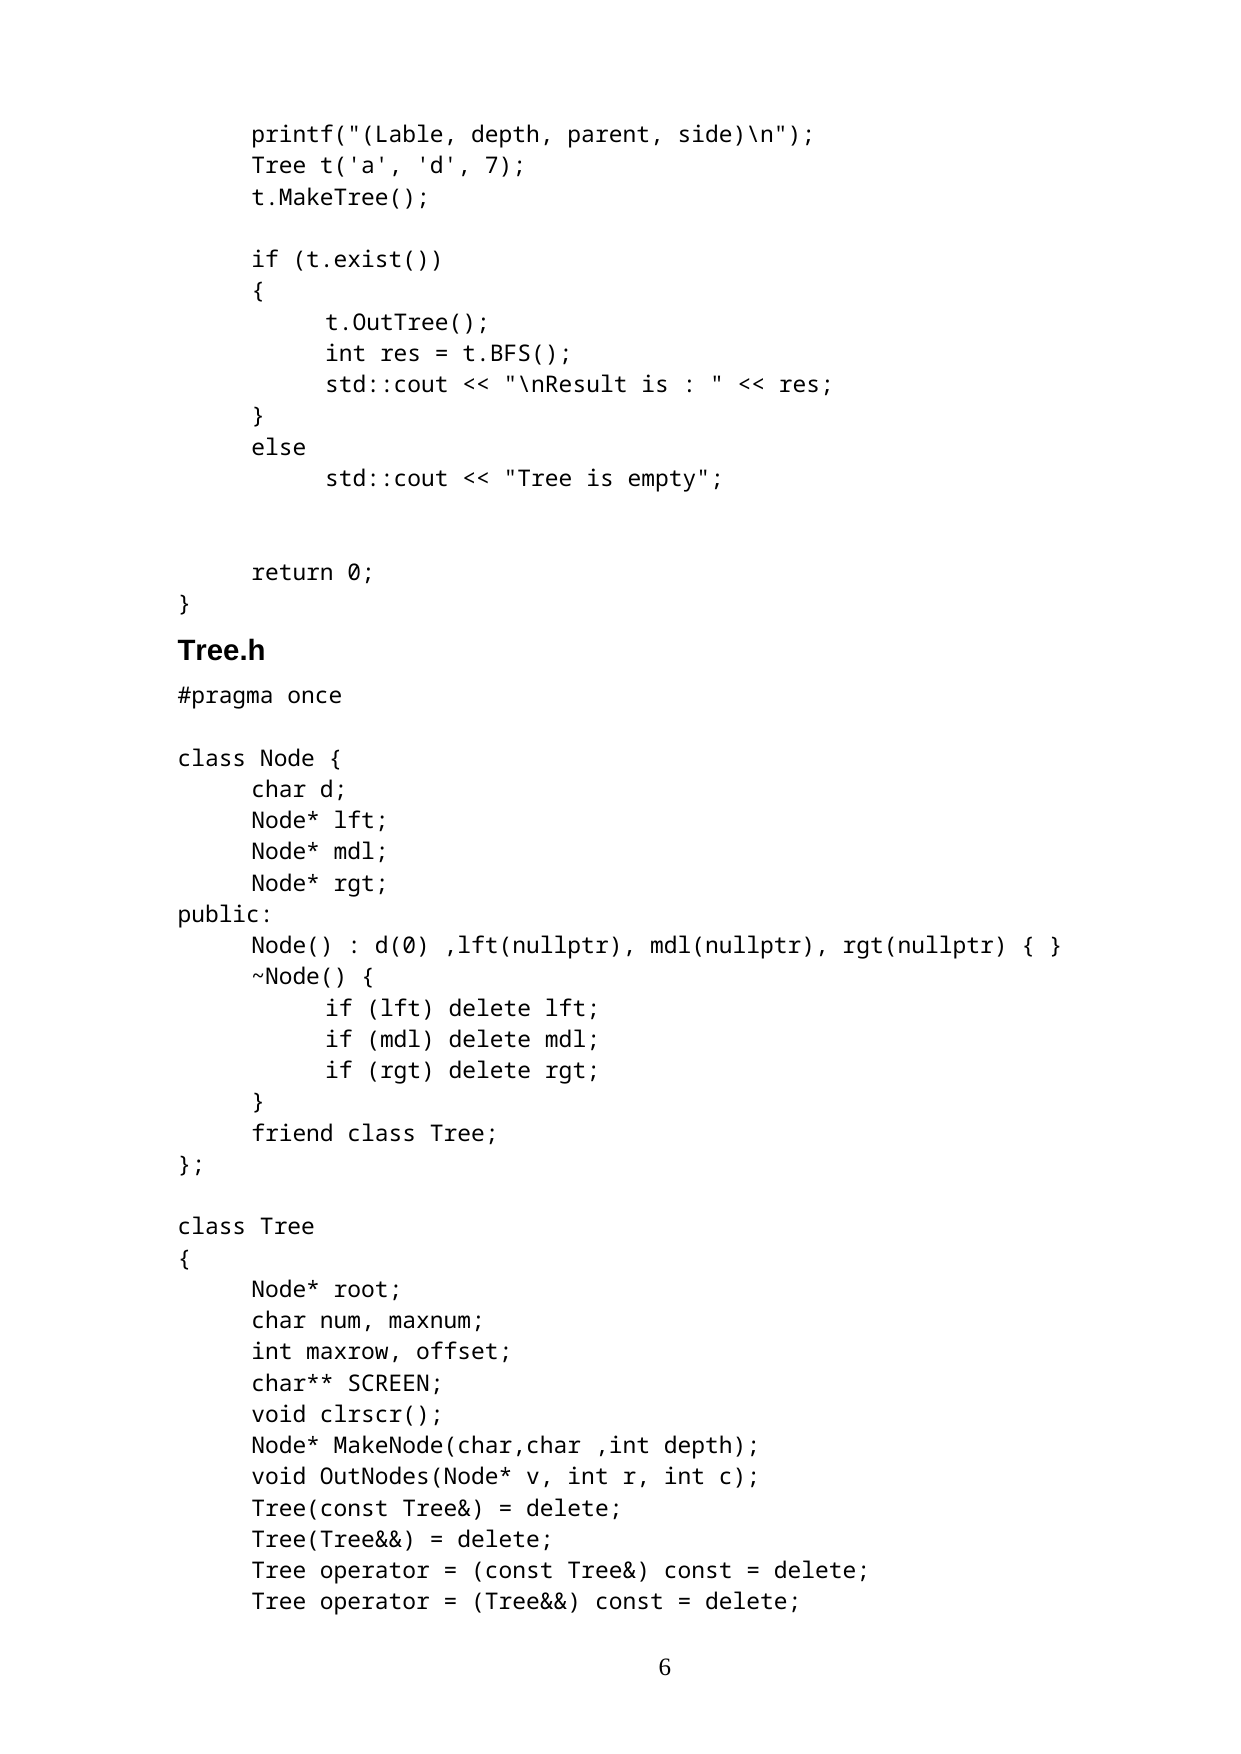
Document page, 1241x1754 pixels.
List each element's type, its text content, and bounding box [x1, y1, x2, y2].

text { [177, 274, 1152, 306]
text }; [177, 1148, 1152, 1179]
text } [177, 587, 1152, 618]
text Tree operator = (Tree&&) const = delete; [177, 1585, 1152, 1616]
text Node* lft; [177, 804, 1152, 835]
text int res = t.BFS(); [177, 337, 1152, 368]
text t.OutTree(); [177, 306, 1152, 337]
text Node* rgt; [177, 866, 1152, 898]
text if (lft) delete lft; [177, 991, 1152, 1023]
text char d; [177, 773, 1152, 804]
text else [177, 431, 1152, 462]
text if (mdl) delete mdl; [177, 1023, 1152, 1054]
text { [177, 1241, 1152, 1273]
text Node() : d(0) ,lft(nullptr), mdl(nullptr), rgt(nullptr) { } [177, 929, 1152, 960]
text t.MakeTree(); [177, 181, 1152, 212]
text Node* MakeNode(char,char ,int depth); [177, 1429, 1152, 1460]
text public: [177, 898, 1152, 929]
text int maxrow, offset; [177, 1335, 1152, 1366]
text Node* root; [177, 1273, 1152, 1304]
text class Node { [177, 741, 1152, 773]
text Tree(const Tree&) = delete; [177, 1491, 1152, 1523]
text char num, maxnum; [177, 1304, 1152, 1335]
text if (t.exist()) [177, 243, 1152, 274]
text printf("(Lable, depth, parent, side)\n"); [177, 118, 1152, 149]
text class Tree [177, 1210, 1152, 1241]
text friend class Tree; [177, 1116, 1152, 1148]
text std::cout << "Tree is empty"; [177, 462, 1152, 493]
text ~Node() { [177, 960, 1152, 991]
text #pragma once [177, 679, 1152, 710]
text Node* mdl; [177, 835, 1152, 866]
text } [177, 1085, 1152, 1116]
text return 0; [177, 556, 1152, 587]
text Tree t('a', 'd', 7); [177, 149, 1152, 181]
text if (rgt) delete rgt; [177, 1054, 1152, 1085]
text Tree operator = (const Tree&) const = delete; [177, 1554, 1152, 1585]
text Tree(Tree&&) = delete; [177, 1523, 1152, 1554]
text void OutNodes(Node* v, int r, int c); [177, 1460, 1152, 1491]
text } [177, 399, 1152, 431]
subtitle Tree.h [177, 633, 1152, 666]
text char** SCREEN; [177, 1366, 1152, 1398]
text std::cout << "\nResult is : " << res; [177, 368, 1152, 399]
text void clrscr(); [177, 1398, 1152, 1429]
